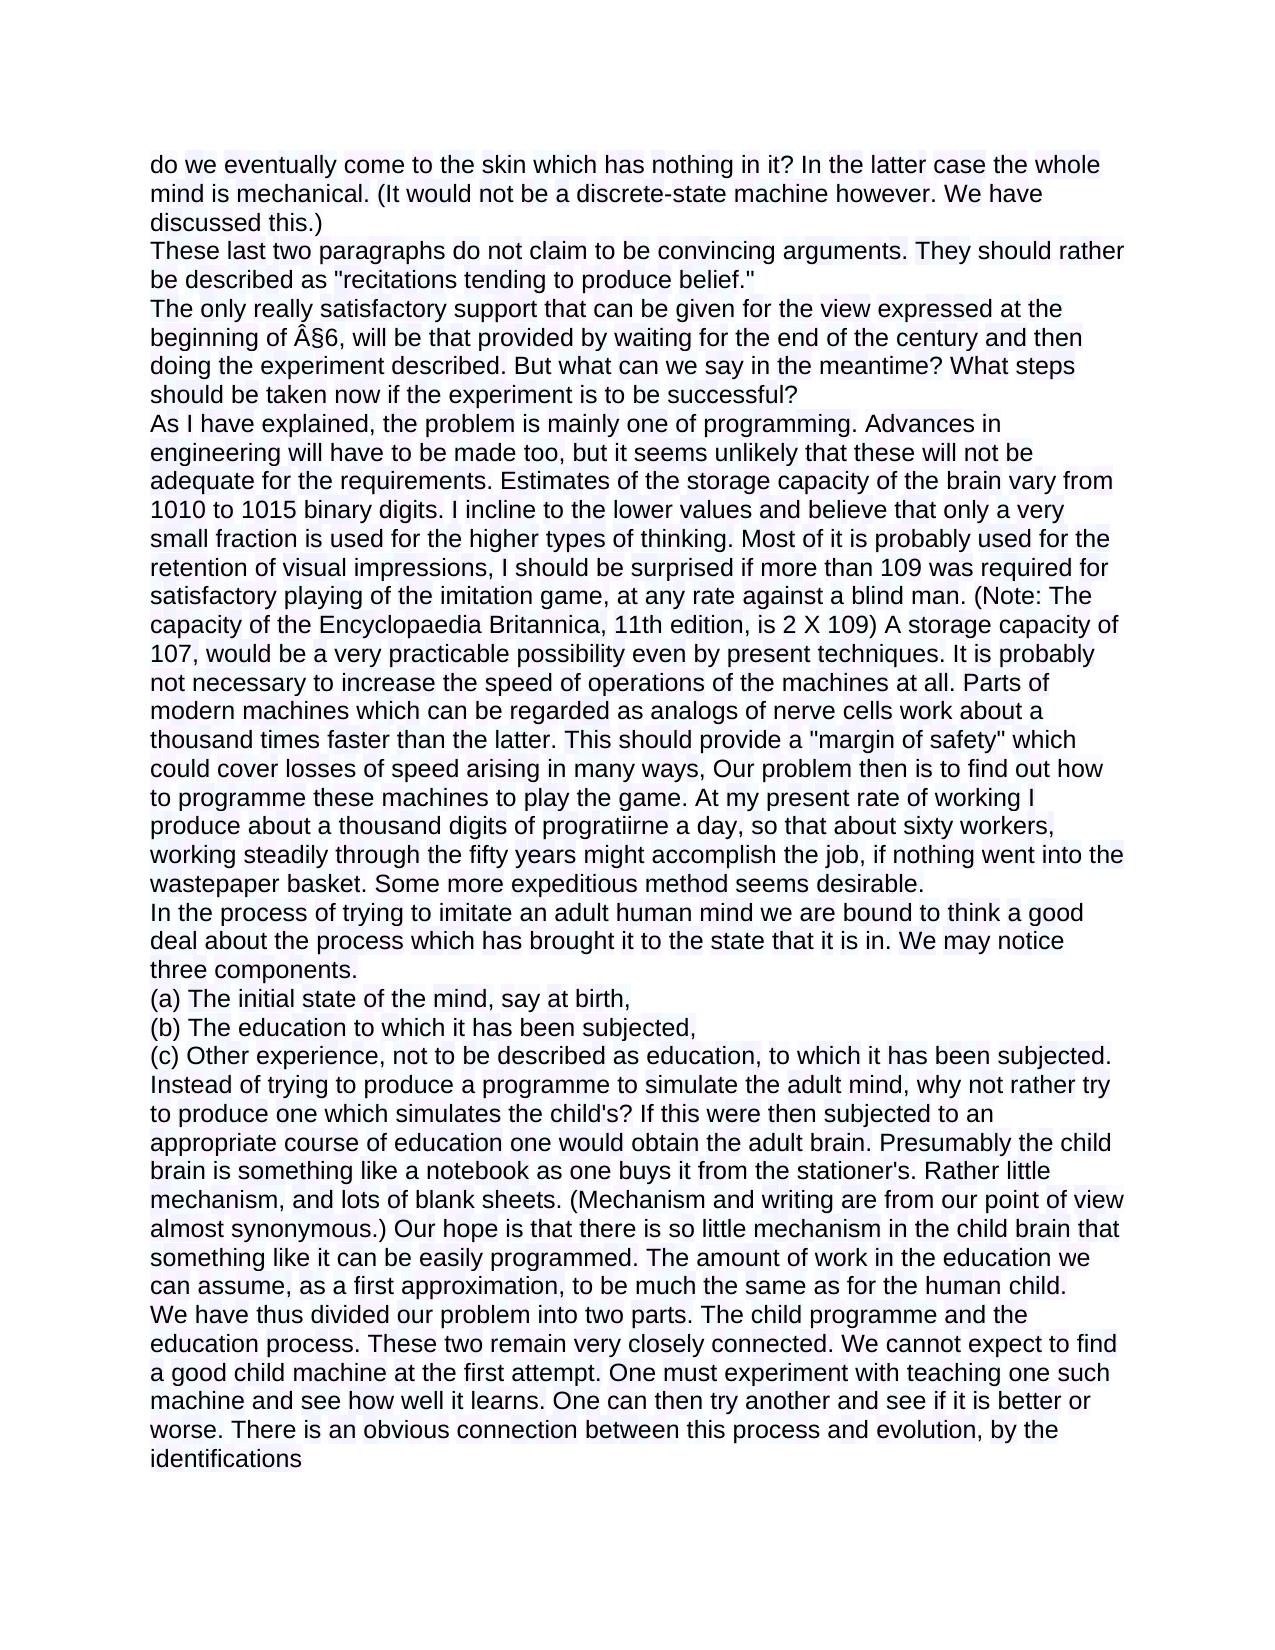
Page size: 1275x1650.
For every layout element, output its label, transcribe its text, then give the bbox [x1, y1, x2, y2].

text These last two paragraphs do not claim to be convincing arguments. They should rather be described as "recitations tending to produce belief." [754, 236, 1125, 294]
text In the process of trying to imitate an adult human mind we are bound to think a good deal about the process which has brought it to the state that it is in. We may notice three components. [150, 897, 1125, 984]
text The only really satisfactory support that can be given for the view expressed at the beginning of Â§6, will be that provided by waiting for the end of the century and then doing the experiment described. But what can we say in the meantime? What steps should be taken now if the experiment is to be successful? [150, 294, 1125, 409]
text do we eventually come to the skin which has nothing in it? In the latter case the whole mind is mechanical. (It would not be a discrete-state machine however. We have discussed this.) [150, 150, 1125, 236]
text (b) The education to which it has been subjected, [150, 1012, 1125, 1041]
text Instead of trying to produce a programme to simulate the adult mind, why not rather try to produce one which simulates the child's? If this were then subjected to an appropriate course of education one would obtain the adult brain. Presumably the child brain is something like a notebook as one buys it from the stationer's. Rather little mechanism, and lots of blank sheets. (Mechanism and writing are from our point of view almost synonymous.) Our hope is that there is so little mechanism in the child brain that something like it can be easily programmed. The amount of work in the education we can assume, as a first approximation, to be much the same as for the human child. [150, 1070, 1125, 1300]
text (a) The initial state of the mind, say at birth, [631, 984, 1125, 1012]
text We have thus divided our problem into two parts. The child programme and the education process. These two remain very closely connected. We cannot expect to find a good child machine at the first attempt. One must experiment with teaching one such machine and see how well it learns. One can then try another and see if it is better or worse. There is an obvious connection between this process and evolution, by the identifications [150, 1300, 1125, 1472]
text As I have explained, the problem is mainly one of programming. Advances in engineering will have to be made too, but it seems unlikely that these will not be adequate for the requirements. Estimates of the storage capacity of the brain vary from 1010 to 1015 binary digits. I incline to the lower values and believe that only a very small fraction is used for the higher types of thinking. Most of it is probably used for the retention of visual impressions, I should be surprised if more than 109 was required for satisfactory playing of the imitation game, at any rate against a blind man. (Note: The capacity of the Encyclopaedia Britannica, 11th edition, is 2 X 109) A storage capacity of 107, would be a very practicable possibility even by present techniques. It is probably not necessary to increase the speed of operations of the machines at all. Parts of modern machines which can be regarded as analogs of nerve cells work about a thousand times faster than the latter. This should provide a "margin of safety" which could cover losses of speed arising in many ways, Our problem then is to find out how to programme these machines to play the game. At my present rate of working I produce about a thousand digits of progratiirne a day, so that about sixty workers, working steadily through the fifty years might accomplish the job, if nothing went into the wastepaper basket. Some more expeditious method seems desirable. [150, 409, 1125, 897]
